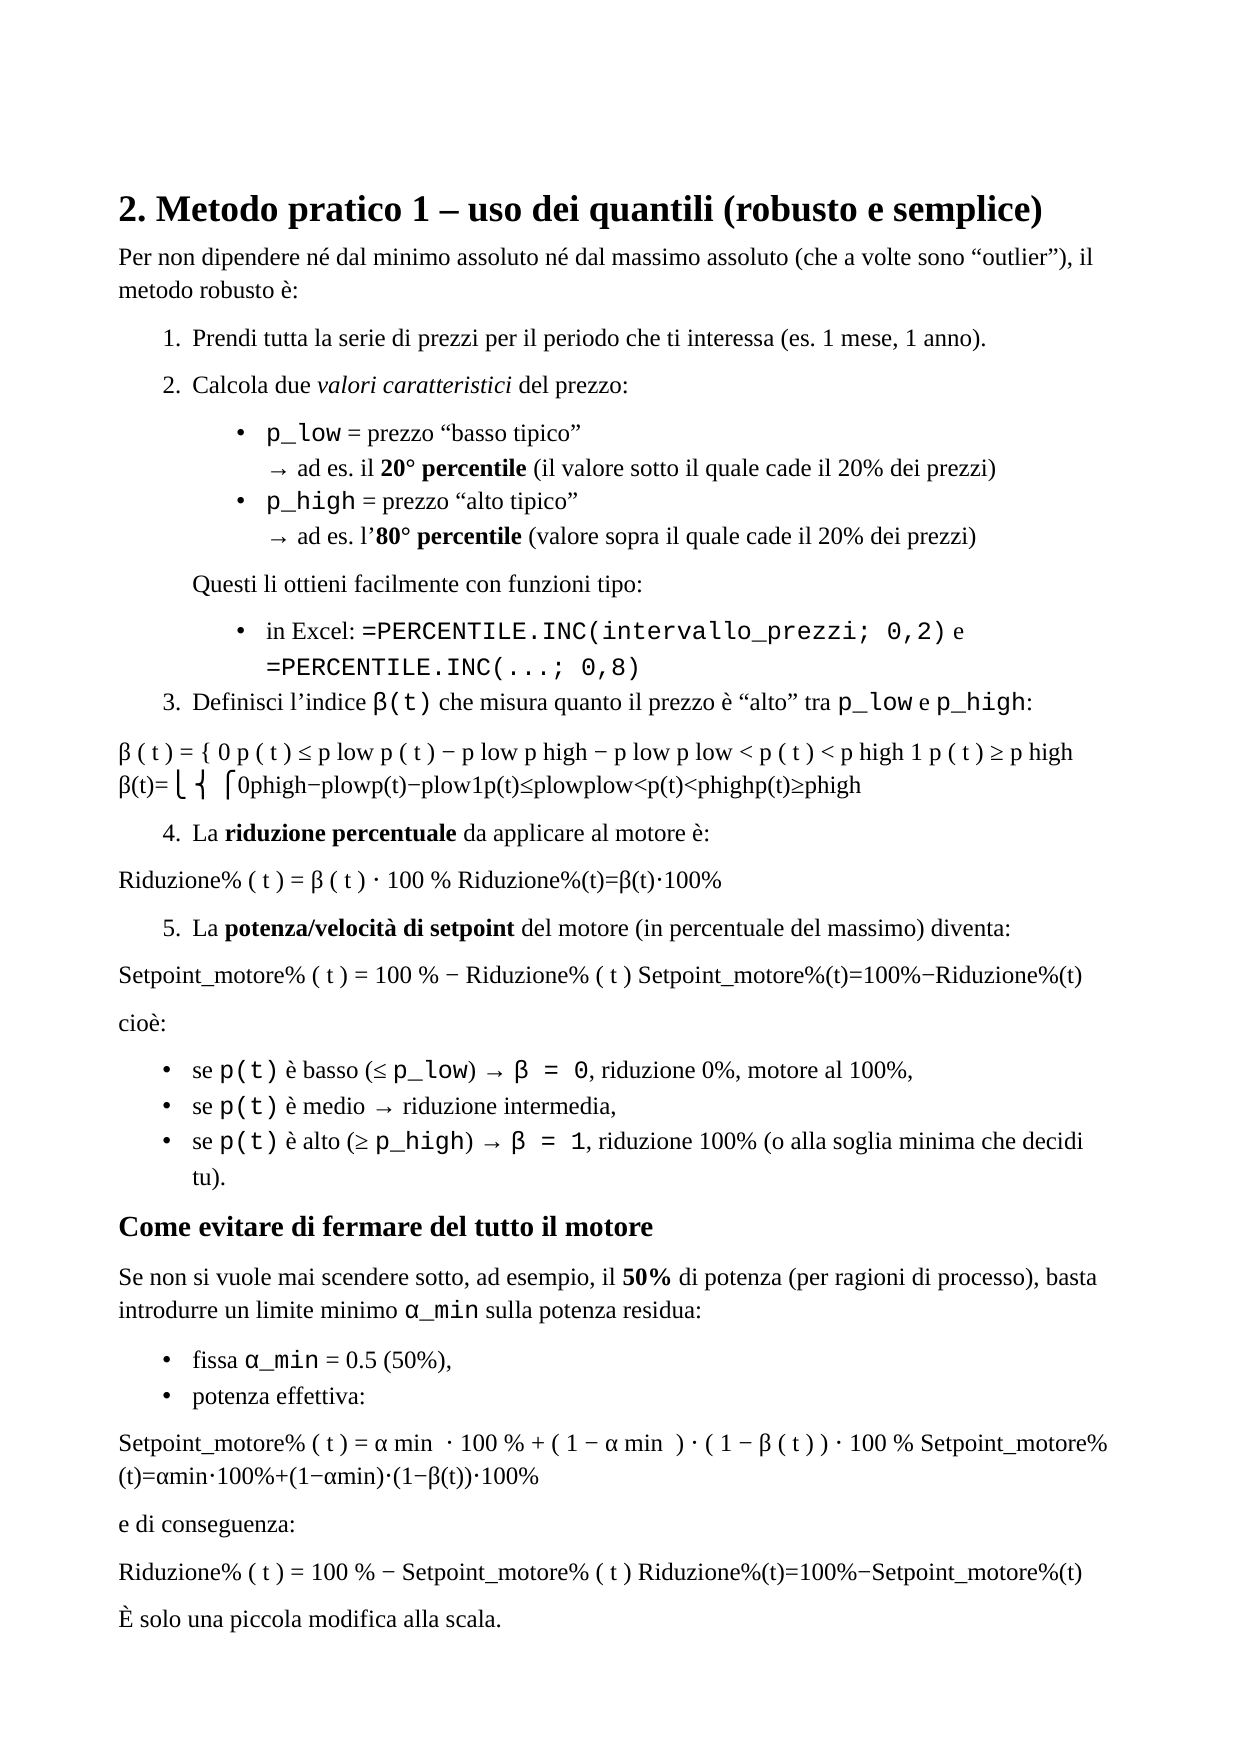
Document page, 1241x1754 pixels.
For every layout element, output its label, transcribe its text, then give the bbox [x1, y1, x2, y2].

text Riduzione% ( t ) = β ( t ) ⋅ 100 % Riduzione%(t)=β(t)⋅100% [118, 865, 1122, 894]
text Per non dipendere né dal minimo assoluto né dal massimo assoluto (che a volte sono “outlier”), il metodo robusto è: [118, 242, 1122, 304]
list p_low = prezzo “basso tipico” → ad es. il 20° percentile (il valore sotto il quale cade il 20% dei prezzi) [236, 418, 1122, 482]
list Calcola due valori caratteristici del prezzo: [162, 370, 1122, 399]
text È solo una piccola modifica alla scala. [118, 1604, 1122, 1633]
text Se non si vuole mai scendere sotto, ad esempio, il 50% di potenza (per ragioni di processo), basta introdurre un limite minimo α_min sulla potenza residua: [118, 1262, 1122, 1326]
text Riduzione% ( t ) = 100 % − Setpoint_motore% ( t ) Riduzione%(t)=100%−Setpoint_motore%(t) [118, 1557, 1122, 1585]
list Prendi tutta la serie di prezzi per il periodo che ti interessa (es. 1 mese, 1 anno). [162, 323, 1122, 352]
subtitle 2. Metodo pratico 1 – uso dei quantili (robusto e semplice) [118, 187, 1122, 230]
list potenza effettiva: [162, 1381, 1122, 1409]
list se p(t) è alto (≥ p_high) → β = 1, riduzione 100% (o alla soglia minima che decidi tu). [162, 1126, 1122, 1190]
list Questi li ottieni facilmente con funzioni tipo: [162, 569, 1122, 598]
text cioè: [118, 1008, 1122, 1037]
text Setpoint_motore% ( t ) = 100 % − Riduzione% ( t ) Setpoint_motore%(t)=100%−Riduzione%(t) [118, 960, 1122, 989]
text Setpoint_motore% ( t ) = α min ⁡ ⋅ 100 % + ( 1 − α min ⁡ ) ⋅ ( 1 − β ( t ) ) ⋅ 100 % Setpoint_motore%(t)=αmin​⋅100%+(1−αmin​)⋅(1−β(t))⋅100% [118, 1428, 1122, 1490]
subtitle Come evitare di fermare del tutto il motore [118, 1209, 1122, 1243]
list La riduzione percentuale da applicare al motore è: [162, 818, 1122, 846]
list La potenza/velocità di setpoint del motore (in percentuale del massimo) diventa: [162, 913, 1122, 942]
list se p(t) è medio → riduzione intermedia, [162, 1091, 1122, 1122]
list in Excel: =PERCENTILE.INC(intervallo_prezzi; 0,2) e =PERCENTILE.INC(...; 0,8) [236, 616, 1122, 682]
list se p(t) è basso (≤ p_low) → β = 0, riduzione 0%, motore al 100%, [162, 1056, 1122, 1086]
list p_high = prezzo “alto tipico” → ad es. l’80° percentile (valore sopra il quale cade il 20% dei prezzi) [236, 486, 1122, 550]
list fissa α_min = 0.5 (50%), [162, 1345, 1122, 1376]
text e di conseguenza: [118, 1509, 1122, 1538]
text β ( t ) = { 0 p ( t ) ≤ p low p ( t ) − p low p high − p low p low < p ( t ) < p high 1 p ( t ) ≥ p high β(t)=⎩ ⎨ ⎧​0phigh​−plow​p(t)−plow​​1​p(t)≤plow​plow​<p(t)<phigh​p(t)≥phigh​​ [118, 737, 1122, 799]
list Definisci l’indice β(t) che misura quanto il prezzo è “alto” tra p_low e p_high: [162, 687, 1122, 718]
